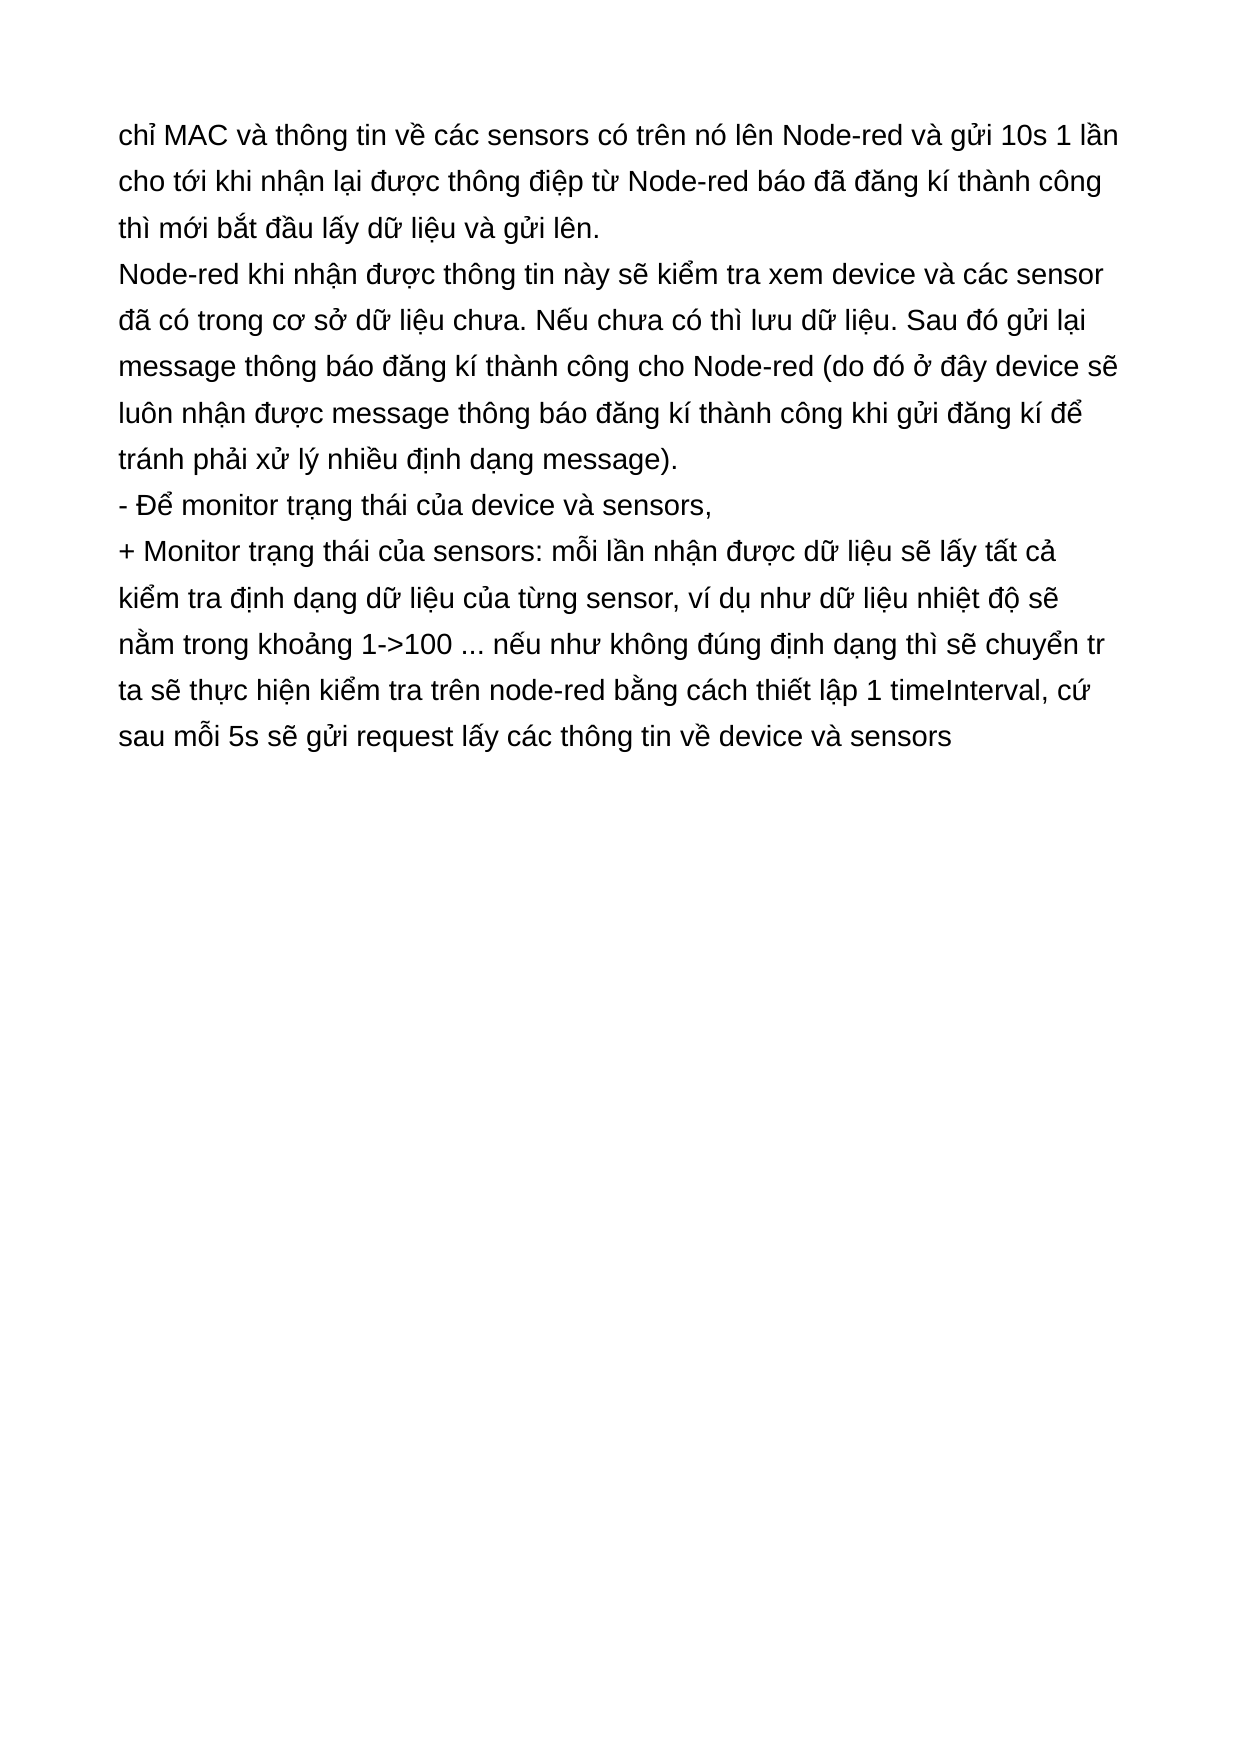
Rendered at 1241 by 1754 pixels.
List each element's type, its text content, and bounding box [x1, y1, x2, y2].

text Node-red khi nhận được thông tin này sẽ kiểm tra xem device và các sensor đã có trong cơ sở dữ liệu chưa. Nếu chưa có thì lưu dữ liệu. Sau đó gửi lại message thông báo đăng kí thành công cho Node-red (do đó ở đây device sẽ luôn nhận được message thông báo đăng kí thành công khi gửi đăng kí để tránh phải xử lý nhiều định dạng message). [118, 257, 1122, 475]
text - Để monitor trạng thái của device và sensors, [118, 488, 1122, 522]
text ta sẽ thực hiện kiểm tra trên node-red bằng cách thiết lập 1 timeInterval, cứ sau mỗi 5s sẽ gửi request lấy các thông tin về device và sensors [118, 673, 1122, 753]
text chỉ MAC và thông tin về các sensors có trên nó lên Node-red và gửi 10s 1 lần cho tới khi nhận lại được thông điệp từ Node-red báo đã đăng kí thành công thì mới bắt đầu lấy dữ liệu và gửi lên. [118, 118, 1122, 244]
text + Monitor trạng thái của sensors: mỗi lần nhận được dữ liệu sẽ lấy tất cả kiểm tra định dạng dữ liệu của từng sensor, ví dụ như dữ liệu nhiệt độ sẽ nằm trong khoảng 1->100 ... nếu như không đúng định dạng thì sẽ chuyển tr [118, 534, 1122, 660]
